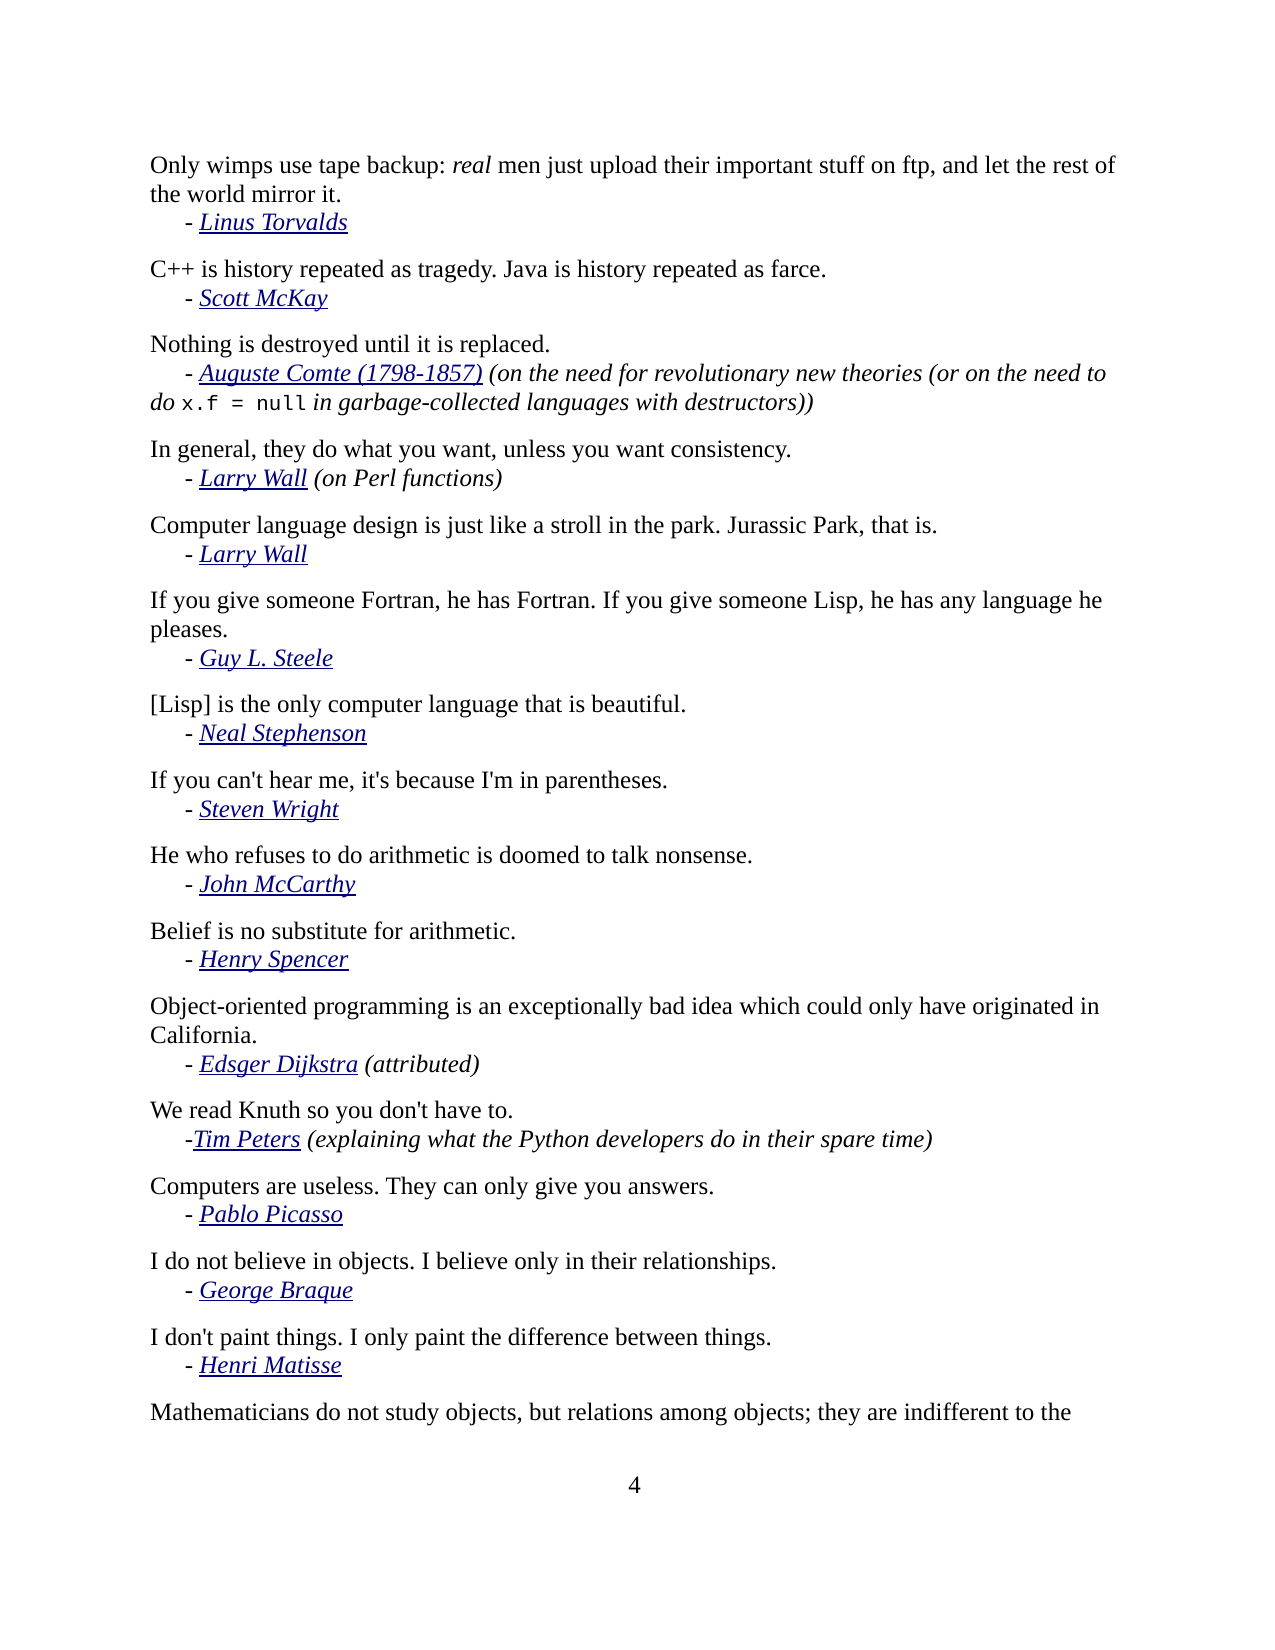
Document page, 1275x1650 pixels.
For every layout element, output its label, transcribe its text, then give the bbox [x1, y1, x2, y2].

text We read Knuth so you don't have to. -Tim Peters (explaining what the Python developers do in their spare time) [150, 1095, 1125, 1153]
text Belief is no substitute for arithmetic. - Henry Spencer [150, 916, 1125, 973]
text If you give someone Fortran, he has Fortran. If you give someone Lisp, he has any language he pleases. - Guy L. Steele [150, 585, 1125, 672]
text Nothing is destroyed until it is replaced. - Auguste Comte (1798-1857) (on the need for revolutionary new theories (or on the need to do x.f = null in garbage-collected languages with destructors)) [150, 329, 1125, 417]
text Only wimps use tape backup: real men just upload their important stuff on ftp, and let the rest of the world mirror it. - Linus Torvalds [150, 150, 1125, 236]
text [Lisp] is the only computer language that is beautiful. - Neal Stephenson [150, 689, 1125, 747]
text Computers are useless. They can only give you answers. - Pablo Picasso [150, 1171, 1125, 1228]
text I do not believe in objects. I believe only in their relationships. - George Braque [150, 1246, 1125, 1304]
text Mathematicians do not study objects, but relations among objects; they are indifferent to the [150, 1397, 1125, 1426]
text C++ is history repeated as tragedy. Java is history repeated as farce. - Scott McKay [150, 254, 1125, 312]
text If you can't hear me, it's because I'm in parentheses. - Steven Wright [150, 765, 1125, 822]
text In general, they do what you want, unless you want consistency. - Larry Wall (on Perl functions) [150, 434, 1125, 492]
text He who refuses to do arithmetic is doomed to talk nonsense. - John McCarthy [150, 840, 1125, 898]
text Object-oriented programming is an exceptionally bad idea which could only have originated in California. - Edsger Dijkstra (attributed) [150, 991, 1125, 1077]
text I don't paint things. I only paint the difference between things. - Henri Matisse [150, 1322, 1125, 1379]
text Computer language design is just like a stroll in the park. Jurassic Park, that is. - Larry Wall [150, 510, 1125, 567]
